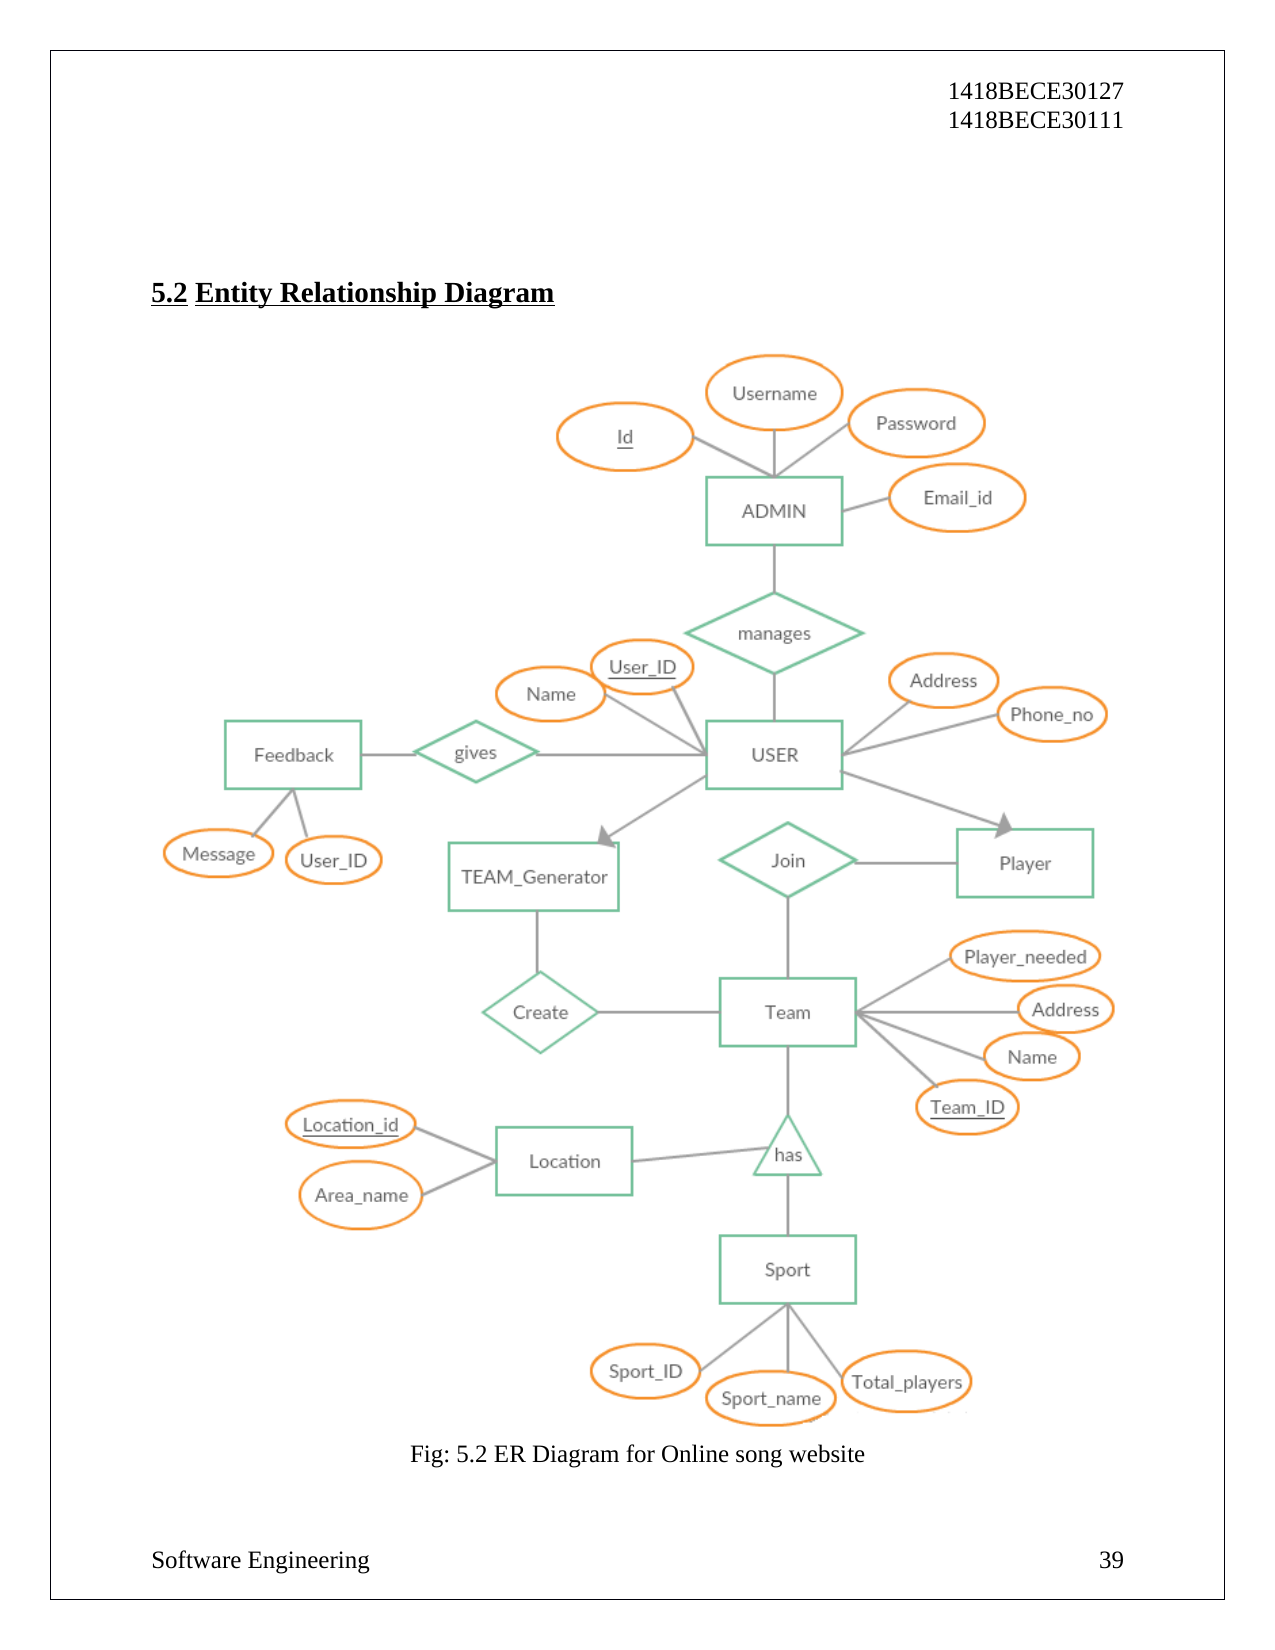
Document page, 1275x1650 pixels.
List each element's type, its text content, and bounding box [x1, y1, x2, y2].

text 5.2 Entity Relationship Diagram [151, 276, 1124, 309]
text Fig: 5.2 ER Diagram for Online song website [151, 1439, 1124, 1468]
picture [151, 342, 1127, 1439]
